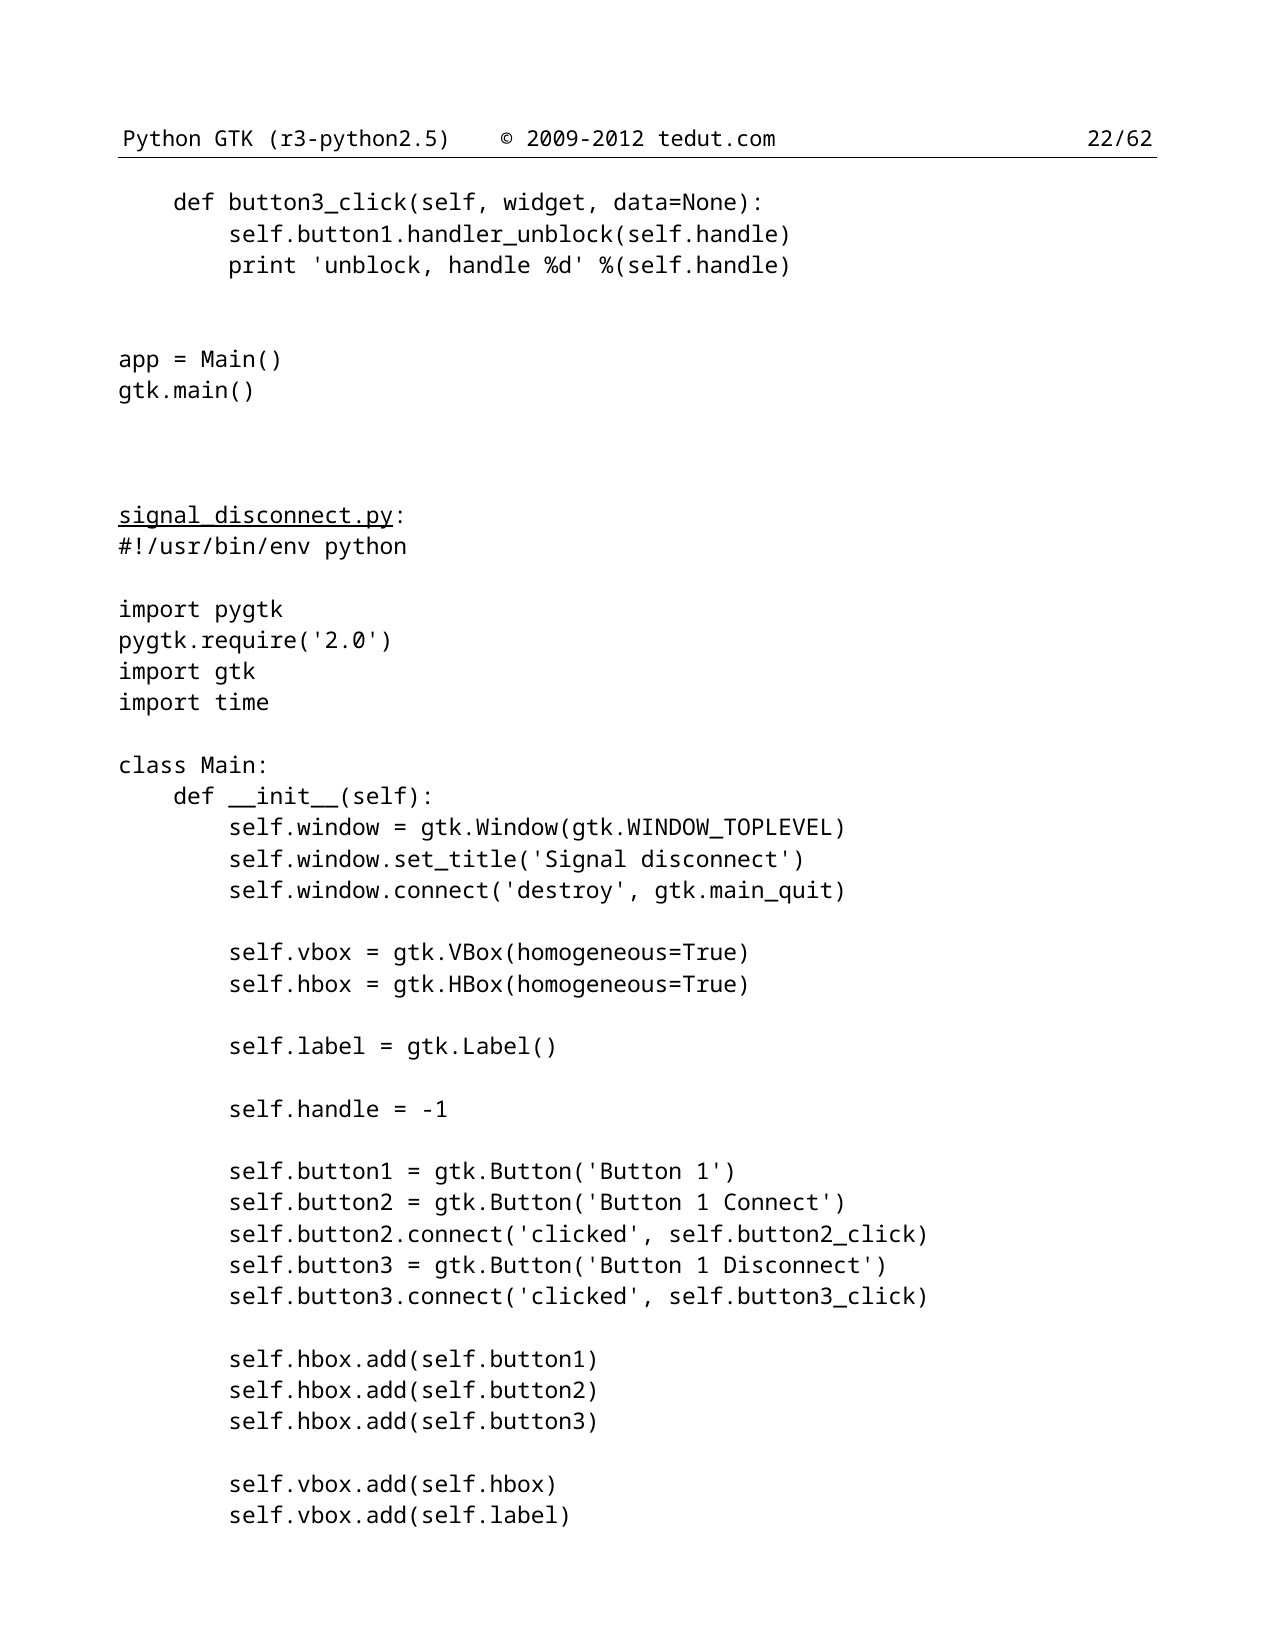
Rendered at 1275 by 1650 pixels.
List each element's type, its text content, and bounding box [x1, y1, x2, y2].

text self.button1.handler_unblock(self.handle) [118, 217, 1157, 249]
text self.button2.connect('clicked', self.button2_click) [118, 1217, 1157, 1249]
text #!/usr/bin/env python [118, 530, 1157, 561]
text def __init__(self): [118, 780, 1157, 811]
text pygtk.require('2.0') [118, 624, 1157, 655]
text class Main: [118, 749, 1157, 780]
text import time [118, 686, 1157, 717]
text print 'unblock, handle %d' %(self.handle) [118, 249, 1157, 280]
text app = Main() [118, 342, 1157, 374]
text def button3_click(self, widget, data=None): [118, 186, 1157, 217]
text self.label = gtk.Label() [118, 1030, 1157, 1061]
text import gtk [118, 655, 1157, 686]
text self.button1 = gtk.Button('Button 1') [118, 1155, 1157, 1186]
text gtk.main() [118, 374, 1157, 405]
text self.handle = -1 [118, 1092, 1157, 1124]
text self.vbox = gtk.VBox(homogeneous=True) [118, 936, 1157, 967]
text self.window.set_title('Signal disconnect') [118, 842, 1157, 874]
text self.hbox.add(self.button1) [118, 1342, 1157, 1374]
text self.hbox = gtk.HBox(homogeneous=True) [118, 967, 1157, 999]
text self.vbox.add(self.label) [118, 1499, 1157, 1530]
text self.window = gtk.Window(gtk.WINDOW_TOPLEVEL) [118, 811, 1157, 842]
text self.window.connect('destroy', gtk.main_quit) [118, 874, 1157, 905]
text import pygtk [118, 592, 1157, 624]
text signal_disconnect.py: [118, 499, 1157, 530]
text self.hbox.add(self.button2) [118, 1374, 1157, 1405]
text self.button3.connect('clicked', self.button3_click) [118, 1280, 1157, 1311]
text self.hbox.add(self.button3) [118, 1405, 1157, 1436]
text self.button3 = gtk.Button('Button 1 Disconnect') [118, 1249, 1157, 1280]
text self.button2 = gtk.Button('Button 1 Connect') [118, 1186, 1157, 1217]
text self.vbox.add(self.hbox) [118, 1467, 1157, 1499]
